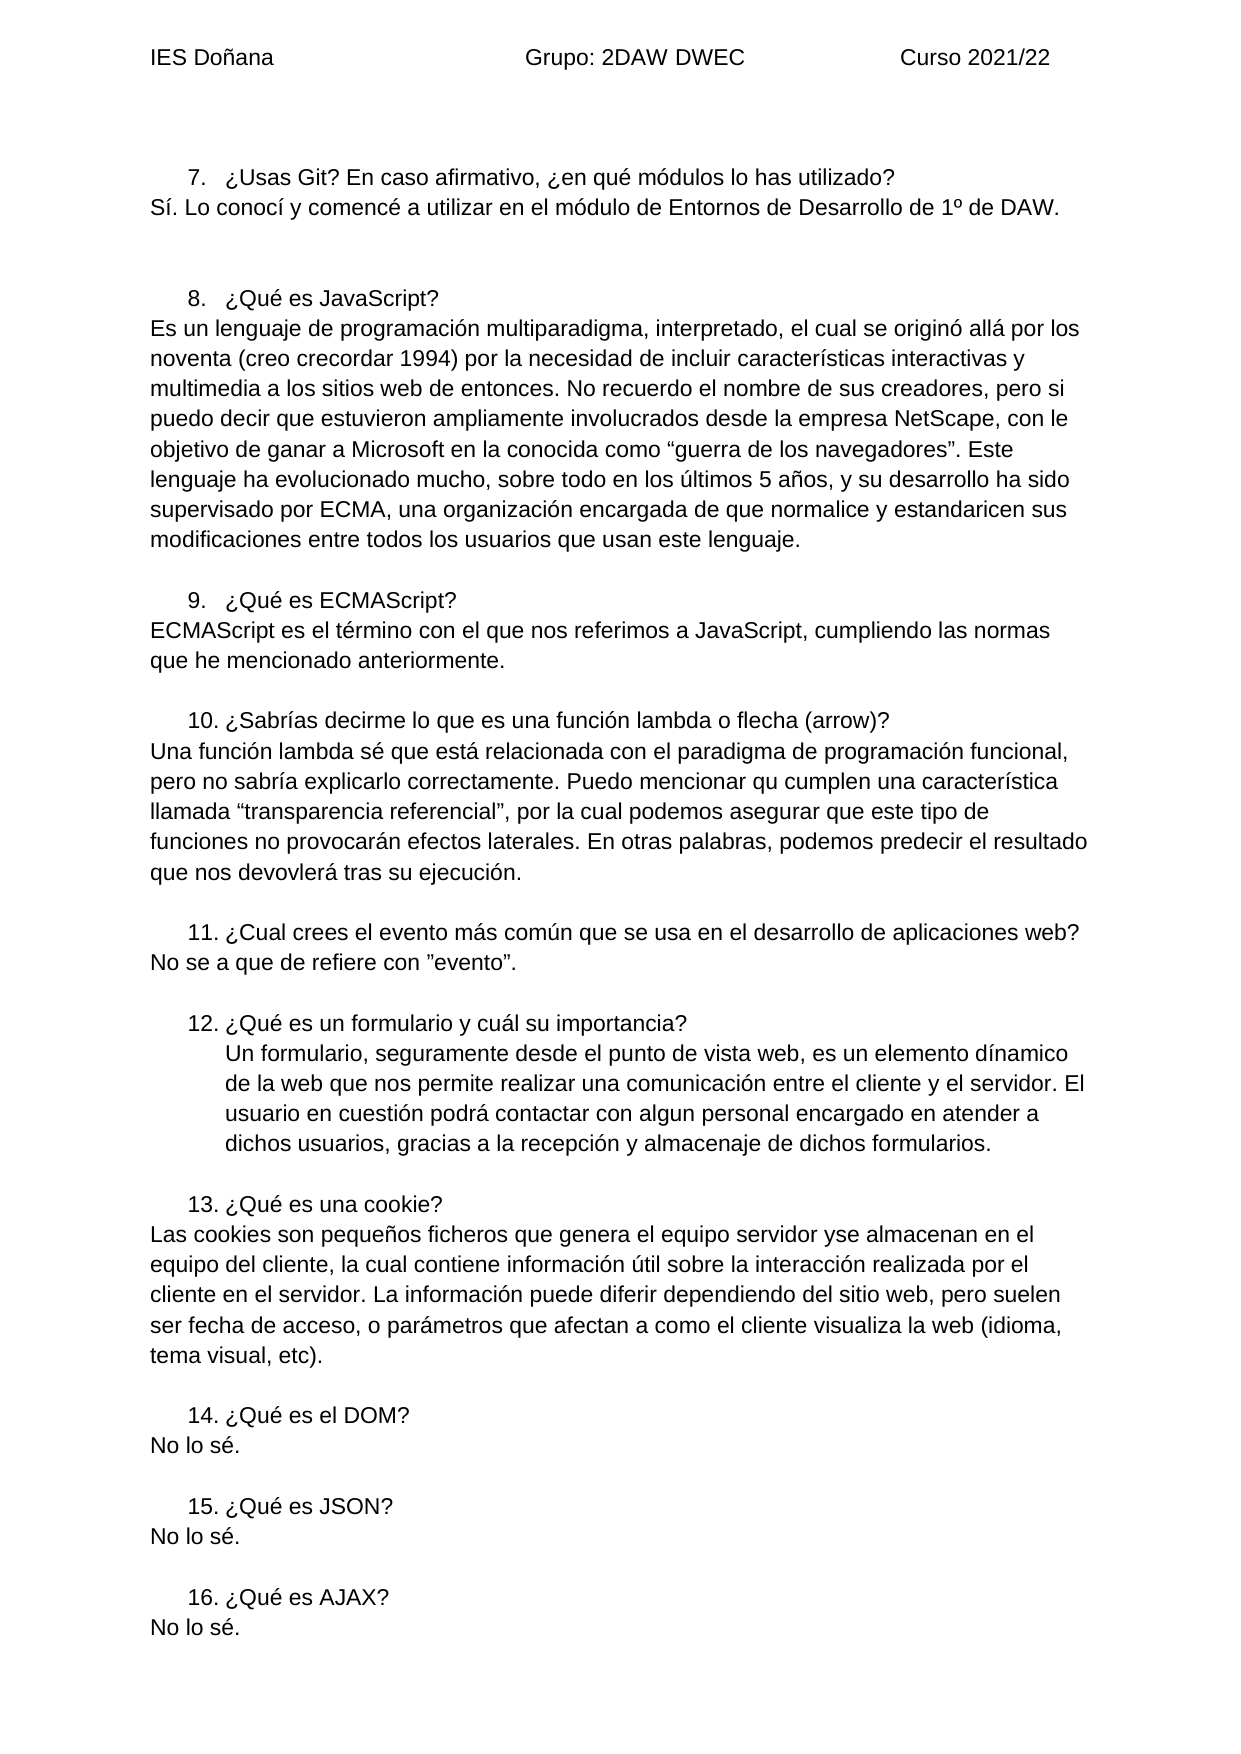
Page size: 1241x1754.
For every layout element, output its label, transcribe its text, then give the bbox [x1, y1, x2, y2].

list ¿Qué es el DOM? [187, 1402, 1090, 1429]
text No se a que de refiere con ”evento”. [150, 949, 1090, 976]
list ¿Usas Git? En caso afirmativo, ¿en qué módulos lo has utilizado? [187, 164, 1090, 190]
list ¿Qué es JSON? [187, 1493, 1090, 1519]
list ¿Qué es JavaScript? [187, 284, 1090, 311]
text Un formulario, seguramente desde el punto de vista web, es un elemento dínamico de la web que nos permite realizar una comunicación entre el cliente y el servidor. El usuario en cuestión podrá contactar con algun personal encargado en atender a dichos usuarios, gracias a la recepción y almacenaje de dichos formularios. [225, 1040, 1090, 1157]
list ¿Sabrías decirme lo que es una función lambda o flecha (arrow)? [187, 707, 1090, 734]
text Es un lenguaje de programación multiparadigma, interpretado, el cual se originó allá por los noventa (creo crecordar 1994) por la necesidad de incluir características interactivas y multimedia a los sitios web de entonces. No recuerdo el nombre de sus creadores, pero si puedo decir que estuvieron ampliamente involucrados desde la empresa NetScape, con le objetivo de ganar a Microsoft en la conocida como “guerra de los navegadores”. Este lenguaje ha evolucionado mucho, sobre todo en los últimos 5 años, y su desarrollo ha sido supervisado por ECMA, una organización encargada de que normalice y estandaricen sus modificaciones entre todos los usuarios que usan este lenguaje. [150, 315, 1090, 553]
list ¿Qué es una cookie? [187, 1191, 1090, 1217]
list ¿Cual crees el evento más común que se usa en el desarrollo de aplicaciones web? [187, 919, 1090, 945]
text No lo sé. [150, 1614, 1090, 1640]
text Las cookies son pequeños ficheros que genera el equipo servidor yse almacenan en el equipo del cliente, la cual contiene información útil sobre la interacción realizada por el cliente en el servidor. La información puede diferir dependiendo del sitio web, pero suelen ser fecha de acceso, o parámetros que afectan a como el cliente visualiza la web (idioma, tema visual, etc). [150, 1221, 1090, 1368]
text ECMAScript es el término con el que nos referimos a JavaScript, cumpliendo las normas que he mencionado anteriormente. [150, 617, 1090, 673]
text Una función lambda sé que está relacionada con el paradigma de programación funcional, pero no sabría explicarlo correctamente. Puedo mencionar qu cumplen una característica llamada “transparencia referencial”, por la cual podemos asegurar que este tipo de funciones no provocarán efectos laterales. En otras palabras, podemos predecir el resultado que nos devovlerá tras su ejecución. [150, 738, 1090, 885]
text No lo sé. [150, 1523, 1090, 1549]
list ¿Qué es un formulario y cuál su importancia? [187, 1009, 1090, 1036]
text Sí. Lo conocí y comencé a utilizar en el módulo de Entornos de Desarrollo de 1º de DAW. [150, 194, 1090, 220]
list ¿Qué es ECMAScript? [187, 587, 1090, 613]
list ¿Qué es AJAX? [187, 1583, 1090, 1610]
text No lo sé. [150, 1432, 1090, 1459]
